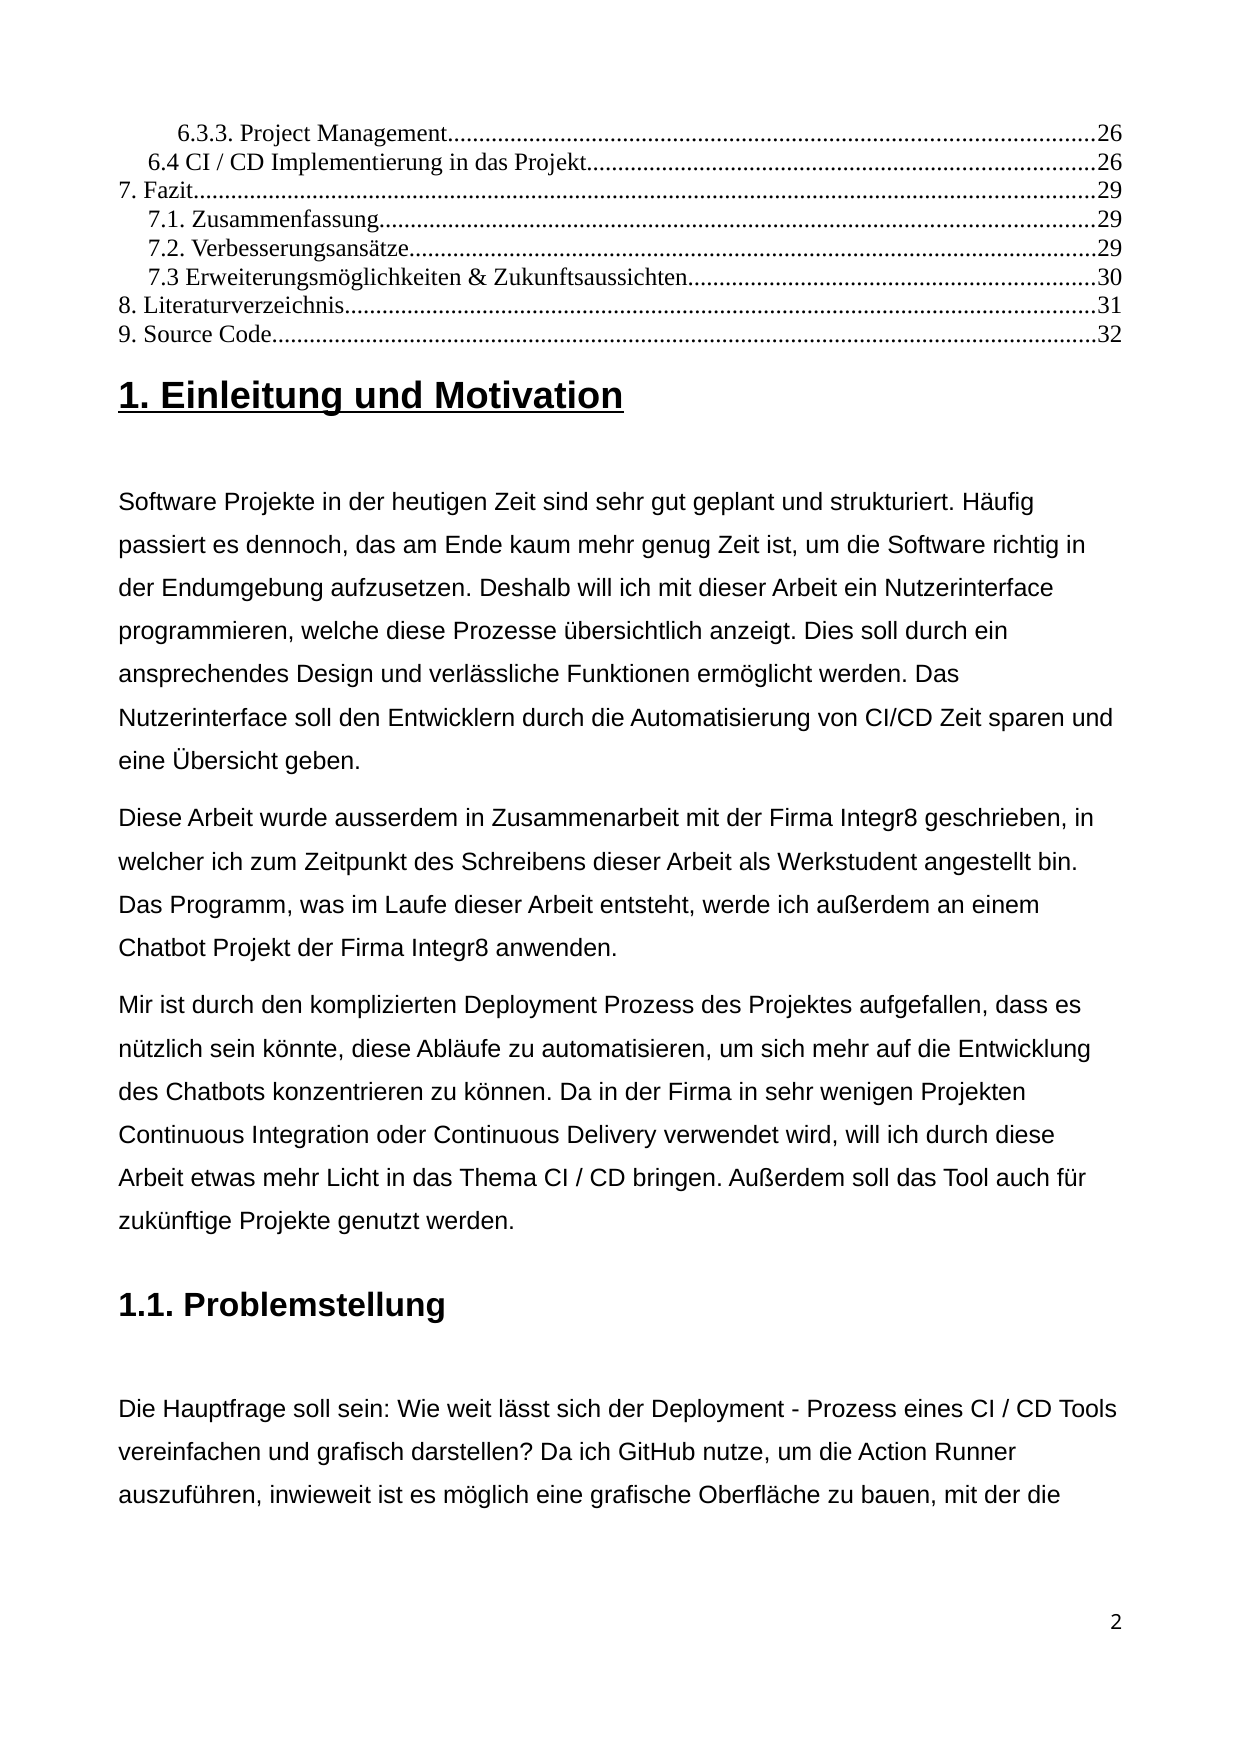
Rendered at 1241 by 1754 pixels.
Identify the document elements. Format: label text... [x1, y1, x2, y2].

text 8. Literaturverzeichnis 31 [118, 291, 1122, 319]
text Mir ist durch den komplizierten Deployment Prozess des Projektes aufgefallen, dass es nützlich sein könnte, diese Abläufe zu automatisieren, um sich mehr auf die Entwicklung des Chatbots konzentrieren zu können. Da in der Firma in sehr wenigen Projekten Continuous Integration oder Continuous Delivery verwendet wird, will ich durch diese Arbeit etwas mehr Licht in das Thema CI / CD bringen. Außerdem soll das Tool auch für zukünftige Projekte genutzt werden. [118, 991, 1122, 1235]
text 7.1. Zusammenfassung 29 [148, 204, 1122, 233]
subtitle 1.1. Problemstellung [118, 1285, 1122, 1323]
text 7. Fazit 29 [118, 176, 1122, 204]
text 6.3.3. Project Management 26 [177, 118, 1122, 147]
text 7.2. Verbesserungsansätze 29 [148, 233, 1122, 262]
text Software Projekte in der heutigen Zeit sind sehr gut geplant und strukturiert. Häufig passiert es dennoch, das am Ende kaum mehr genug Zeit ist, um die Software richtig in der Endumgebung aufzusetzen. Deshalb will ich mit dieser Arbeit ein Nutzerinterface programmieren, welche diese Prozesse übersichtlich anzeigt. Dies soll durch ein ansprechendes Design und verlässliche Funktionen ermöglicht werden. Das Nutzerinterface soll den Entwicklern durch die Automatisierung von CI/CD Zeit sparen und eine Übersicht geben. [118, 487, 1122, 774]
subtitle 1. Einleitung und Motivation [118, 373, 1122, 417]
text Die Hauptfrage soll sein: Wie weit lässt sich der Deployment - Prozess eines CI / CD Tools vereinfachen und grafisch darstellen? Da ich GitHub nutze, um die Action Runner auszuführen, inwieweit ist es möglich eine grafische Oberfläche zu bauen, mit der die [118, 1393, 1122, 1508]
text 7.3 Erweiterungsmöglichkeiten & Zukunftsaussichten 30 [148, 262, 1122, 291]
text 9. Source Code 32 [118, 319, 1122, 348]
text 6.4 CI / CD Implementierung in das Projekt 26 [148, 147, 1122, 176]
text Diese Arbeit wurde ausserdem in Zusammenarbeit mit der Firma Integr8 geschrieben, in welcher ich zum Zeitpunkt des Schreibens dieser Arbeit als Werkstudent angestellt bin. Das Programm, was im Laufe dieser Arbeit entsteht, werde ich außerdem an einem Chatbot Projekt der Firma Integr8 anwenden. [118, 803, 1122, 962]
